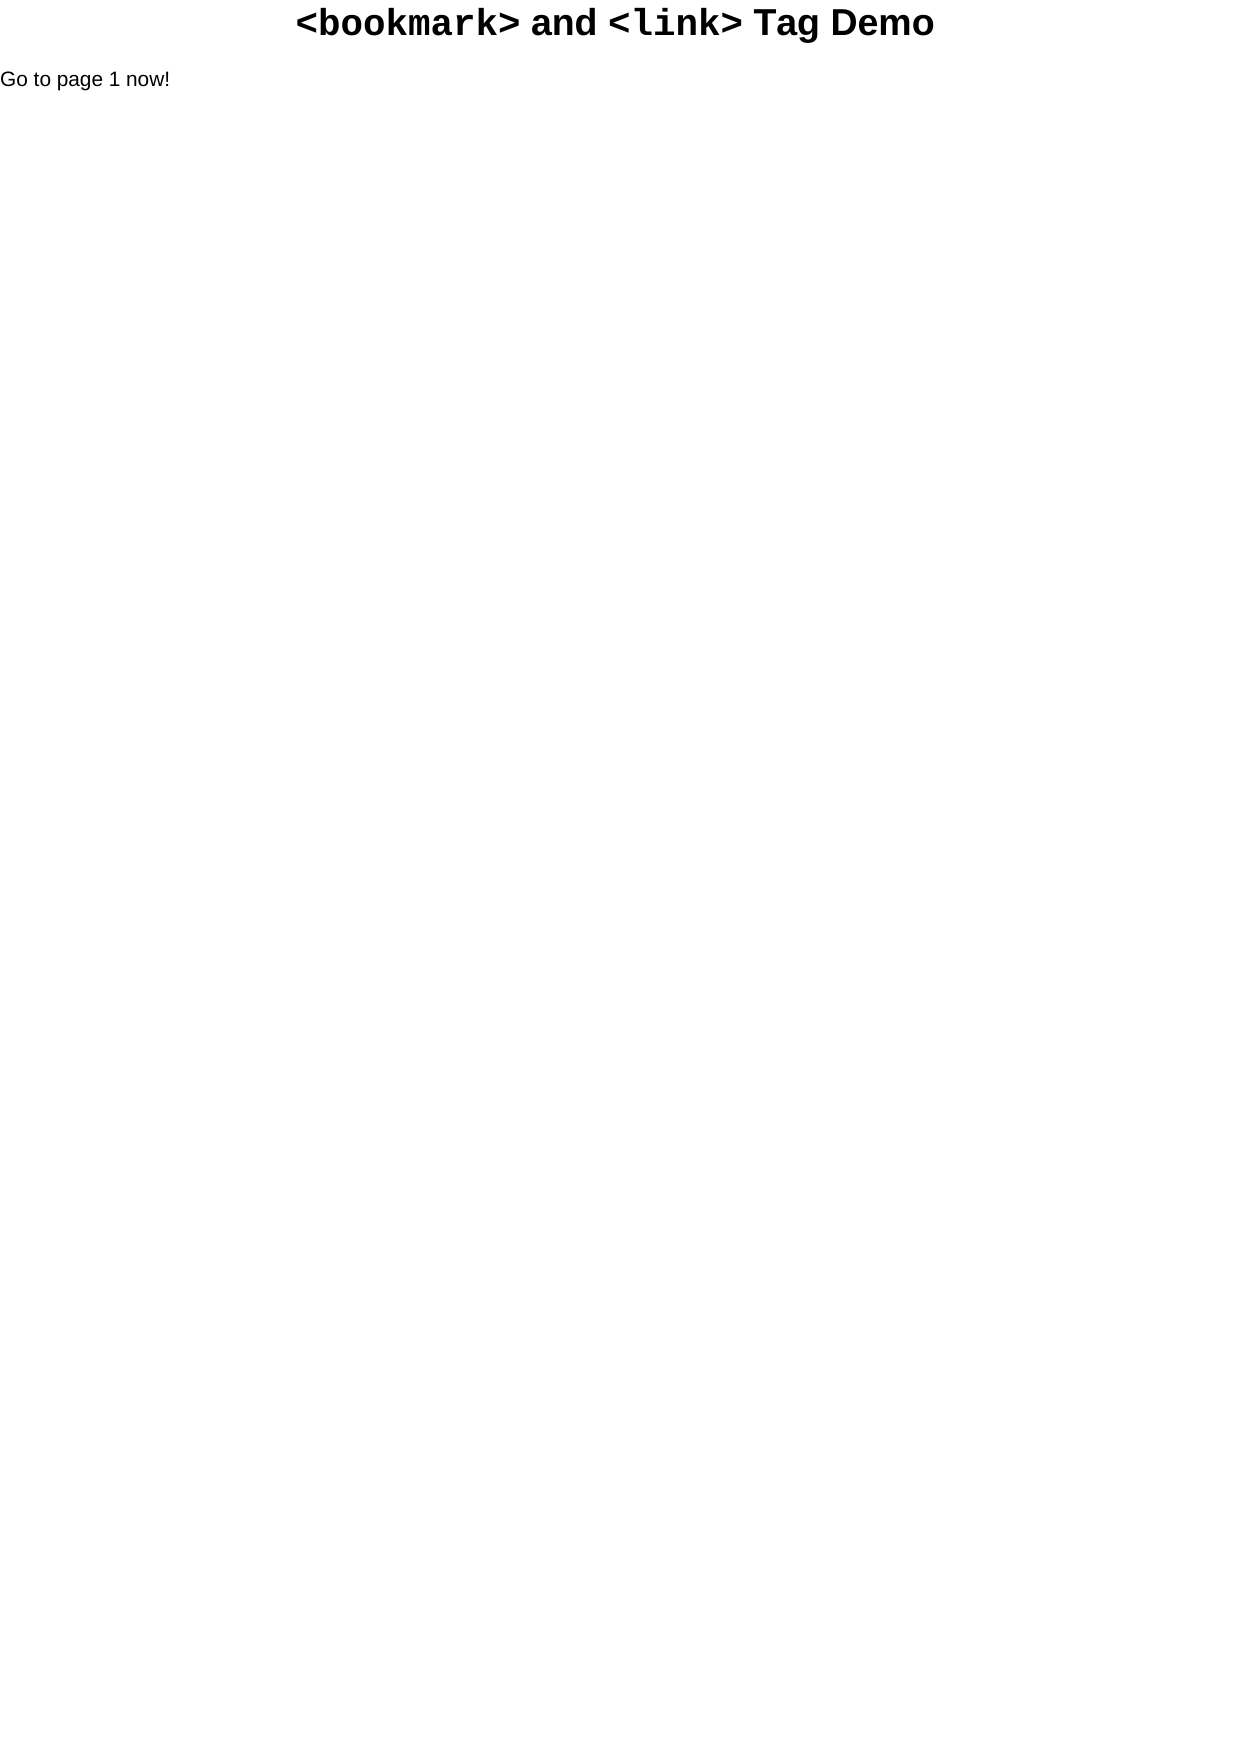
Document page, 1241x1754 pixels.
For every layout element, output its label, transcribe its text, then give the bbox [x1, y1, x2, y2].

text Go to page 1 now! [0, 67, 1240, 91]
title <bookmark> and <link> Tag Demo [0, 0, 1240, 46]
